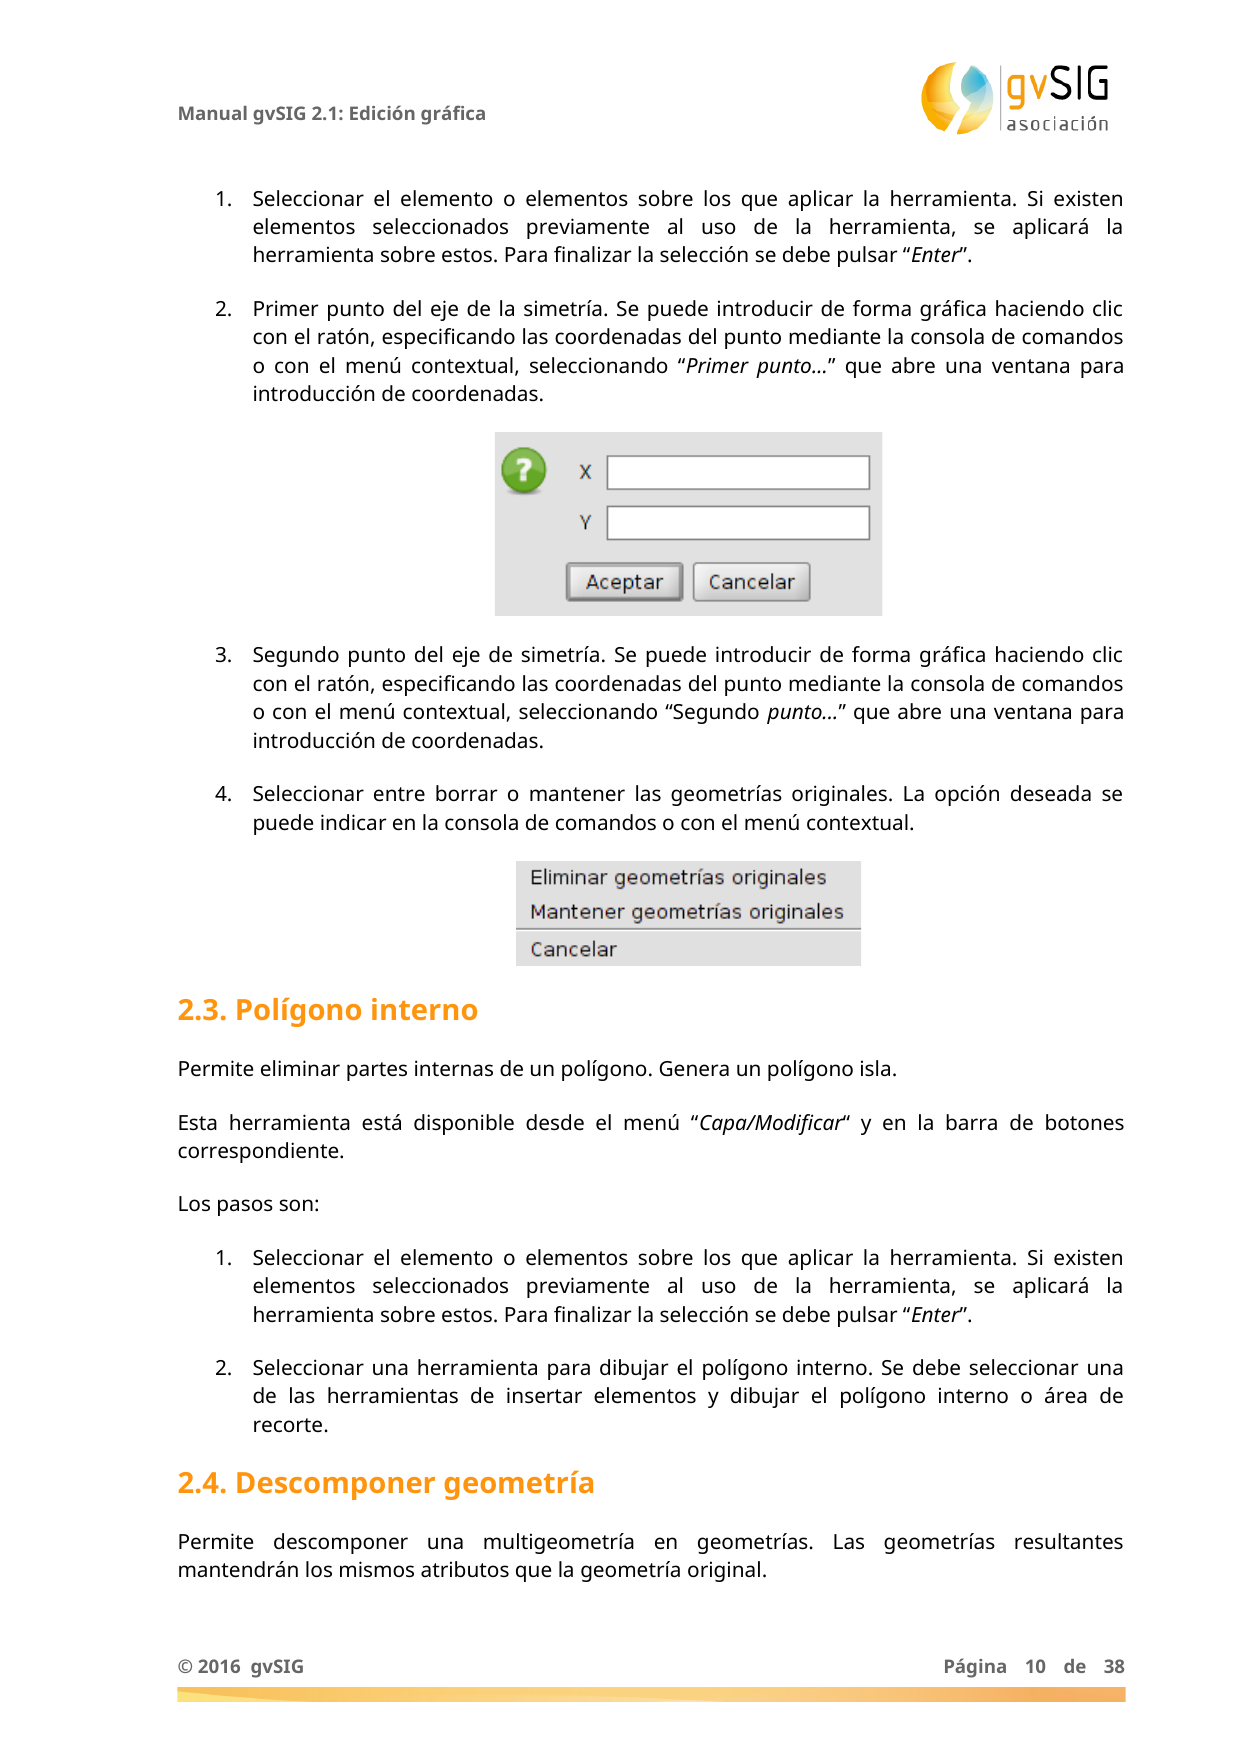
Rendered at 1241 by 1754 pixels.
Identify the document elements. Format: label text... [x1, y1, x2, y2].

picture [177, 1687, 1126, 1702]
list Seleccionar el elemento o elementos sobre los que aplicar la herramienta. Si existen elementos seleccionados previamente al uso de la herramienta, se aplicará la herramienta sobre estos. Para finalizar la selección se debe pulsar “Enter”. [215, 1243, 1125, 1328]
list Seleccionar una herramienta para dibujar el polígono interno. Se debe seleccionar una de las herramientas de insertar elementos y dibujar el polígono interno o área de recorte. [215, 1353, 1125, 1438]
text Los pasos son: [177, 1189, 1125, 1218]
picture [902, 47, 1122, 148]
list Primer punto del eje de la simetría. Se puede introducir de forma gráfica haciendo clic con el ratón, especificando las coordenadas del punto mediante la consola de comandos o con el menú contextual, seleccionando “Primer punto...” que abre una ventana para introducción de coordenadas. [215, 294, 1125, 408]
list Seleccionar el elemento o elementos sobre los que aplicar la herramienta. Si existen elementos seleccionados previamente al uso de la herramienta, se aplicará la herramienta sobre estos. Para finalizar la selección se debe pulsar “Enter”. [215, 184, 1125, 269]
list Segundo punto del eje de simetría. Se puede introducir de forma gráfica haciendo clic con el ratón, especificando las coordenadas del punto mediante la consola de comandos o con el menú contextual, seleccionando “Segundo punto...” que abre una ventana para introducción de coordenadas. [215, 641, 1125, 754]
subtitle 2.3. Polígono interno [177, 989, 1125, 1029]
text Esta herramienta está disponible desde el menú “Capa/Modificar“ y en la barra de botones correspondiente. [177, 1108, 1125, 1164]
text Permite descomponer una multigeometría en geometrías. Las geometrías resultantes mantendrán los mismos atributos que la geometría original. [177, 1527, 1125, 1584]
text Permite eliminar partes internas de un polígono. Genera un polígono isla. [177, 1054, 1125, 1083]
list Seleccionar entre borrar o mantener las geometrías originales. La opción deseada se puede indicar en la consola de comandos o con el menú contextual. [215, 779, 1125, 836]
picture [494, 432, 883, 616]
picture [516, 861, 862, 966]
subtitle 2.4. Descomponer geometría [177, 1462, 1125, 1502]
